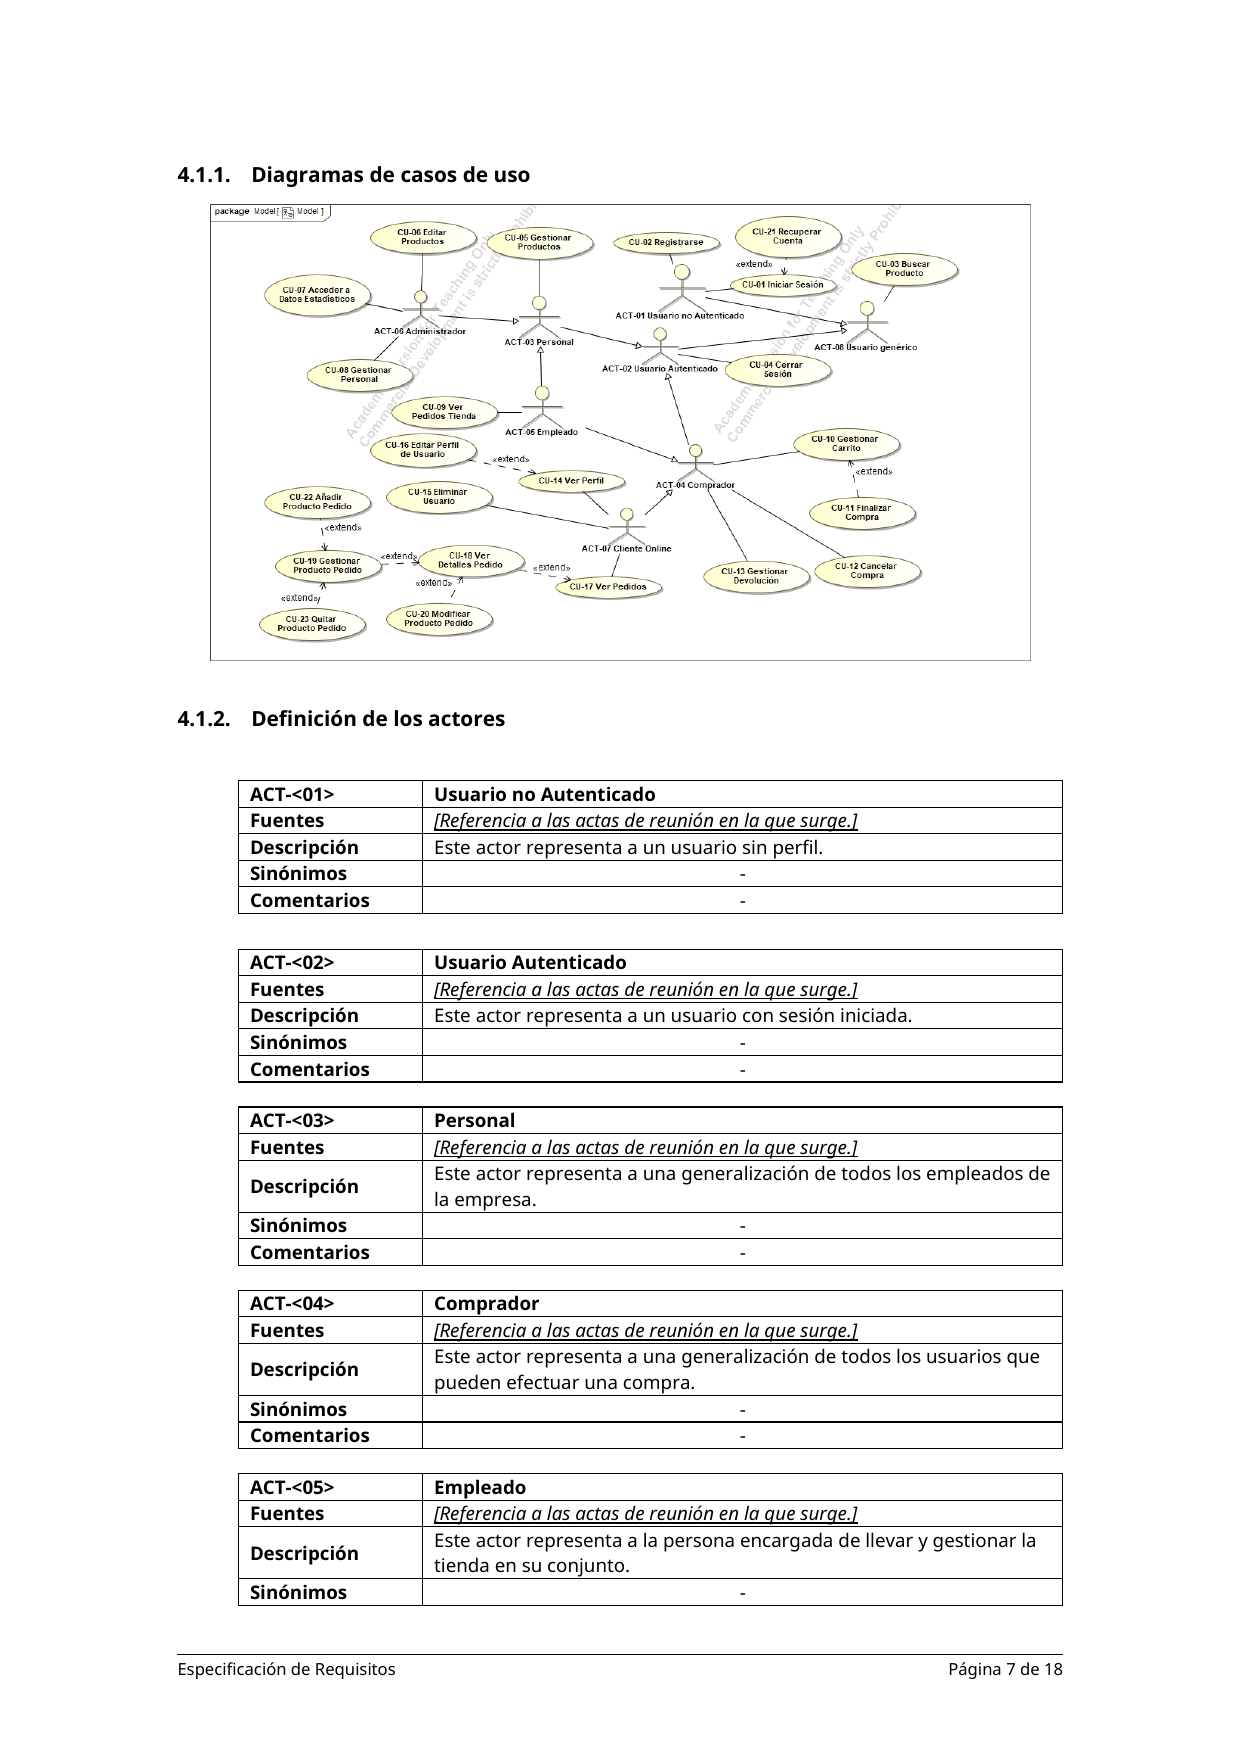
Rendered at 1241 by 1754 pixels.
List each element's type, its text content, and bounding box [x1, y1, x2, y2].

table_cell [Referencia a las actas de reunión en la que surge.] [423, 808, 1062, 833]
subtitle Definición de los actores [177, 704, 1063, 733]
table_cell Descripción [239, 1344, 422, 1395]
table_cell [Referencia a las actas de reunión en la que surge.] [423, 1134, 1062, 1159]
table_cell Sinónimos [239, 1396, 422, 1421]
table_cell Comentarios [239, 1056, 422, 1081]
table_cell Fuentes [239, 976, 422, 1002]
table_cell - [423, 1579, 1062, 1605]
table_header ACT-<03> [239, 1108, 422, 1133]
table_header ACT-<04> [239, 1291, 422, 1316]
table_cell Comentarios [239, 887, 422, 913]
table_cell - [423, 1056, 1062, 1081]
table_cell - [423, 1213, 1062, 1238]
table_header ACT-<02> [239, 950, 422, 975]
table_cell [Referencia a las actas de reunión en la que surge.] [423, 1317, 1062, 1343]
table_cell - [423, 887, 1062, 913]
table_cell Este actor representa a un usuario sin perfil. [423, 834, 1062, 860]
table_cell Sinónimos [239, 861, 422, 886]
table_cell Fuentes [239, 1501, 422, 1526]
table_cell Fuentes [239, 1317, 422, 1343]
picture [206, 201, 1034, 664]
table_cell Sinónimos [239, 1579, 422, 1605]
table_cell Descripción [239, 1527, 422, 1578]
table_cell - [423, 1396, 1062, 1421]
table_cell Sinónimos [239, 1213, 422, 1238]
table_cell Este actor representa a una generalización de todos los usuarios que pueden efectuar una compra. [423, 1344, 1062, 1395]
table_cell Descripción [239, 834, 422, 860]
table_cell Fuentes [239, 808, 422, 833]
table_header Usuario Autenticado [423, 950, 1062, 975]
table_cell Comentarios [239, 1239, 422, 1265]
table_header ACT-<01> [239, 781, 422, 807]
table_cell - [423, 1423, 1062, 1448]
table_header Comprador [423, 1291, 1062, 1316]
table_cell - [423, 861, 1062, 886]
table_header ACT-<05> [239, 1474, 422, 1499]
table_cell [Referencia a las actas de reunión en la que surge.] [423, 976, 1062, 1002]
table_cell Fuentes [239, 1134, 422, 1159]
table_cell Este actor representa a un usuario con sesión iniciada. [423, 1003, 1062, 1028]
table_cell [Referencia a las actas de reunión en la que surge.] [423, 1501, 1062, 1526]
table_header Empleado [423, 1474, 1062, 1499]
table_cell Comentarios [239, 1423, 422, 1448]
table_cell Descripción [239, 1003, 422, 1028]
table_cell - [423, 1239, 1062, 1265]
subtitle Diagramas de casos de uso [177, 160, 1063, 188]
table_header Usuario no Autenticado [423, 781, 1062, 807]
table_cell - [423, 1029, 1062, 1055]
table_header Personal [423, 1108, 1062, 1133]
table_cell Este actor representa a la persona encargada de llevar y gestionar la tienda en su conjunto. [423, 1527, 1062, 1578]
table_cell Descripción [239, 1161, 422, 1212]
table_cell Este actor representa a una generalización de todos los empleados de la empresa. [423, 1161, 1062, 1212]
table_cell Sinónimos [239, 1029, 422, 1055]
